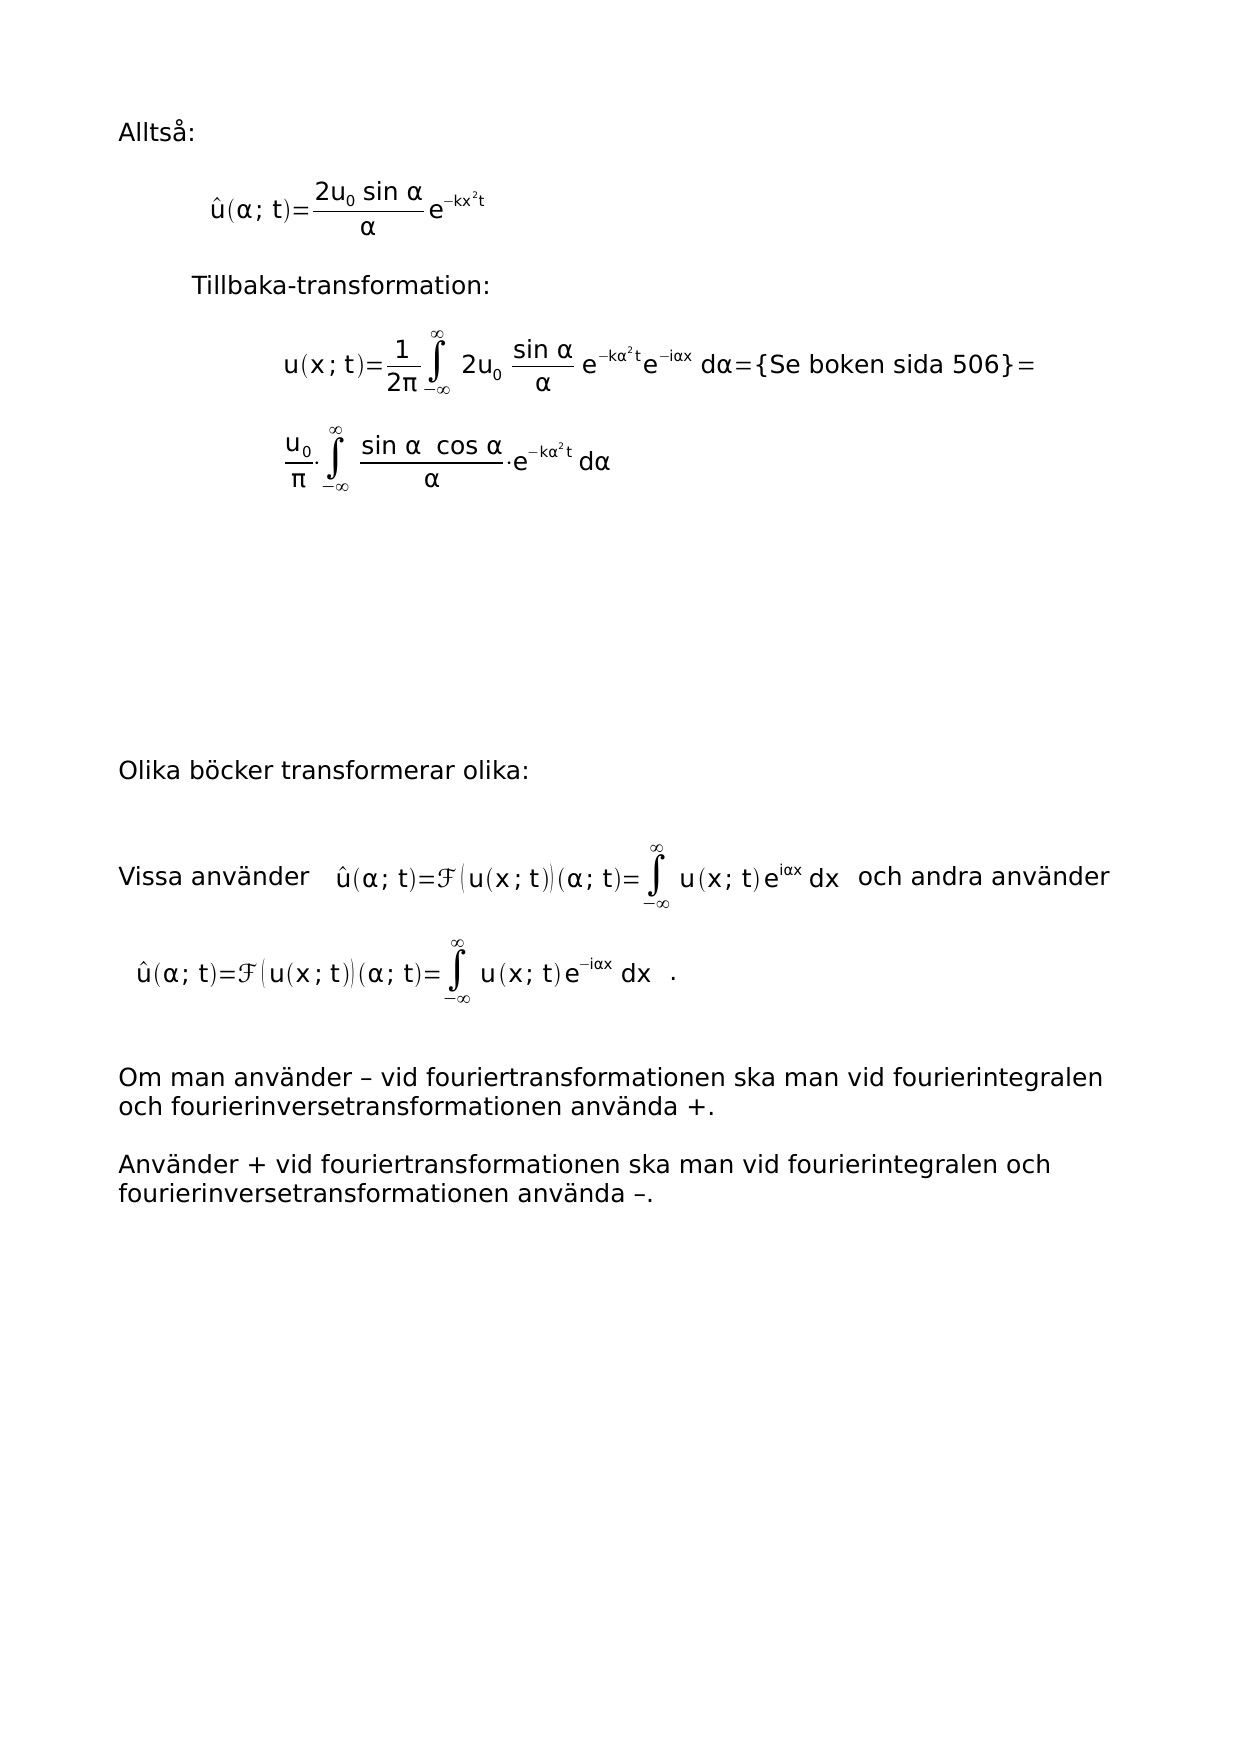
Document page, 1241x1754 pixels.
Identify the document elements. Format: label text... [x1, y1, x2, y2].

text Tillbaka-transformation: [118, 272, 1122, 301]
text Alltså: [118, 118, 1122, 147]
text Vissa använder och andra använder [118, 844, 1122, 909]
text Om man använder – vid fouriertransformationen ska man vid fourierintegralen och fourierinversetransformationen använda +. [118, 1063, 1122, 1121]
text . [118, 939, 1122, 1004]
text Olika böcker transformerar olika: [118, 756, 1122, 785]
text Använder + vid fouriertransformationen ska man vid fourierintegralen och fourierinversetransformationen använda –. [118, 1150, 1122, 1209]
